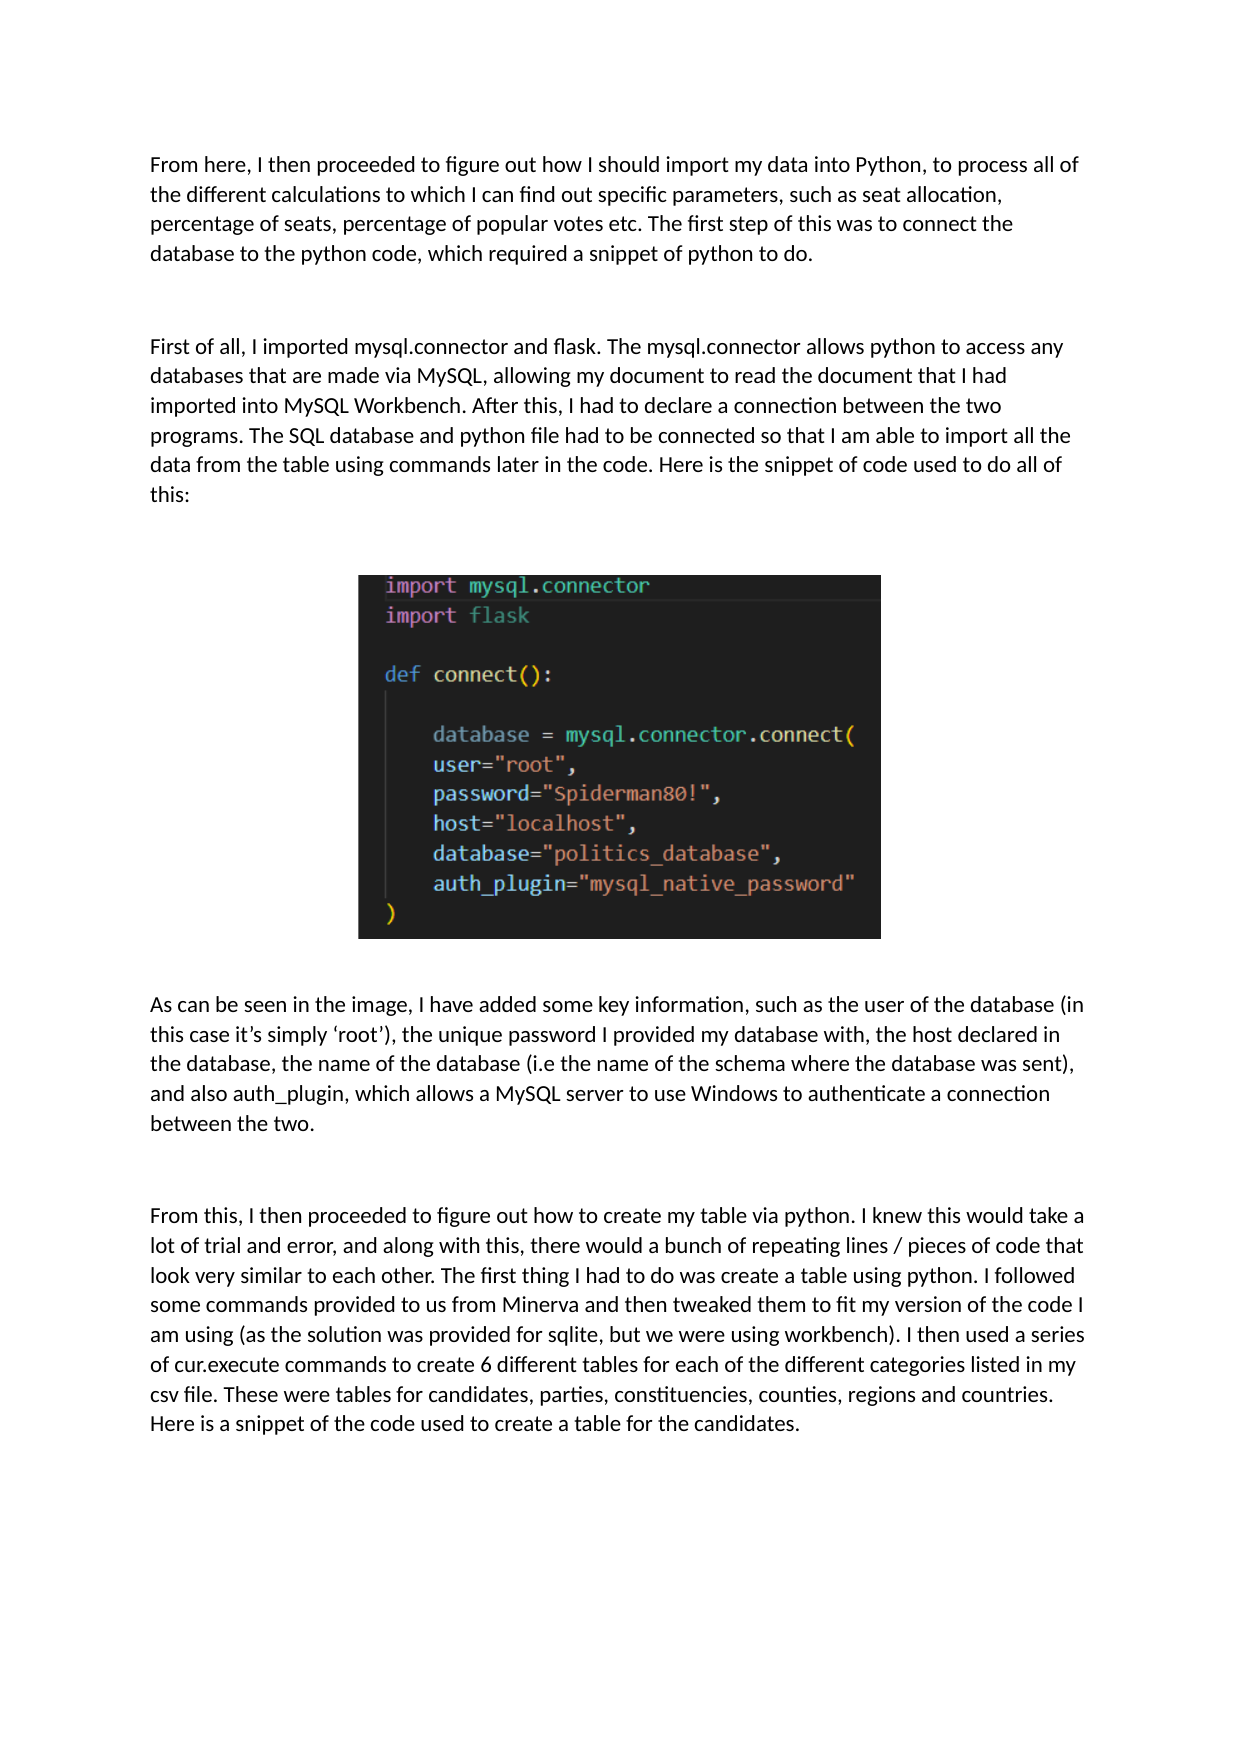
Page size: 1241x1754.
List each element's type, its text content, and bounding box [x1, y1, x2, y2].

text From this, I then proceeded to figure out how to create my table via python. I knew this would take a lot of trial and error, and along with this, there would a bunch of repeating lines / pieces of code that look very similar to each other. The first thing I had to do was create a table using python. I followed some commands provided to us from Minerva and then tweaked them to fit my version of the code I am using (as the solution was provided for sqlite, but we were using workbench). I then used a series of cur.execute commands to create 6 different tables for each of the different categories listed in my csv file. These were tables for candidates, parties, constituencies, counties, regions and countries. Here is a snippet of the code used to create a table for the candidates. [150, 1202, 1090, 1437]
text As can be seen in the image, I have added some key information, such as the user of the database (in this case it’s simply ‘root’), the unique password I provided my database with, the host declared in the database, the name of the database (i.e the name of the schema where the database was sent), and also auth_plugin, which allows a MySQL server to use Windows to authenticate a connection between the two. [150, 990, 1090, 1137]
text From here, I then proceeded to figure out how I should import my data into Python, to process all of the different calculations to which I can find out specific parameters, such as seat allocation, percentage of seats, percentage of popular votes etc. The first step of this was to connect the database to the python code, which required a snippet of python to do. [150, 150, 1090, 267]
text First of all, I imported mysql.connector and flask. The mysql.connector allows python to access any databases that are made via MySQL, allowing my document to read the document that I had imported into MySQL Workbench. After this, I had to declare a connection between the two programs. The SQL database and python file had to be connected so that I am able to import all the data from the table using commands later in the code. Here is the snippet of code used to do all of this: [150, 332, 1090, 508]
